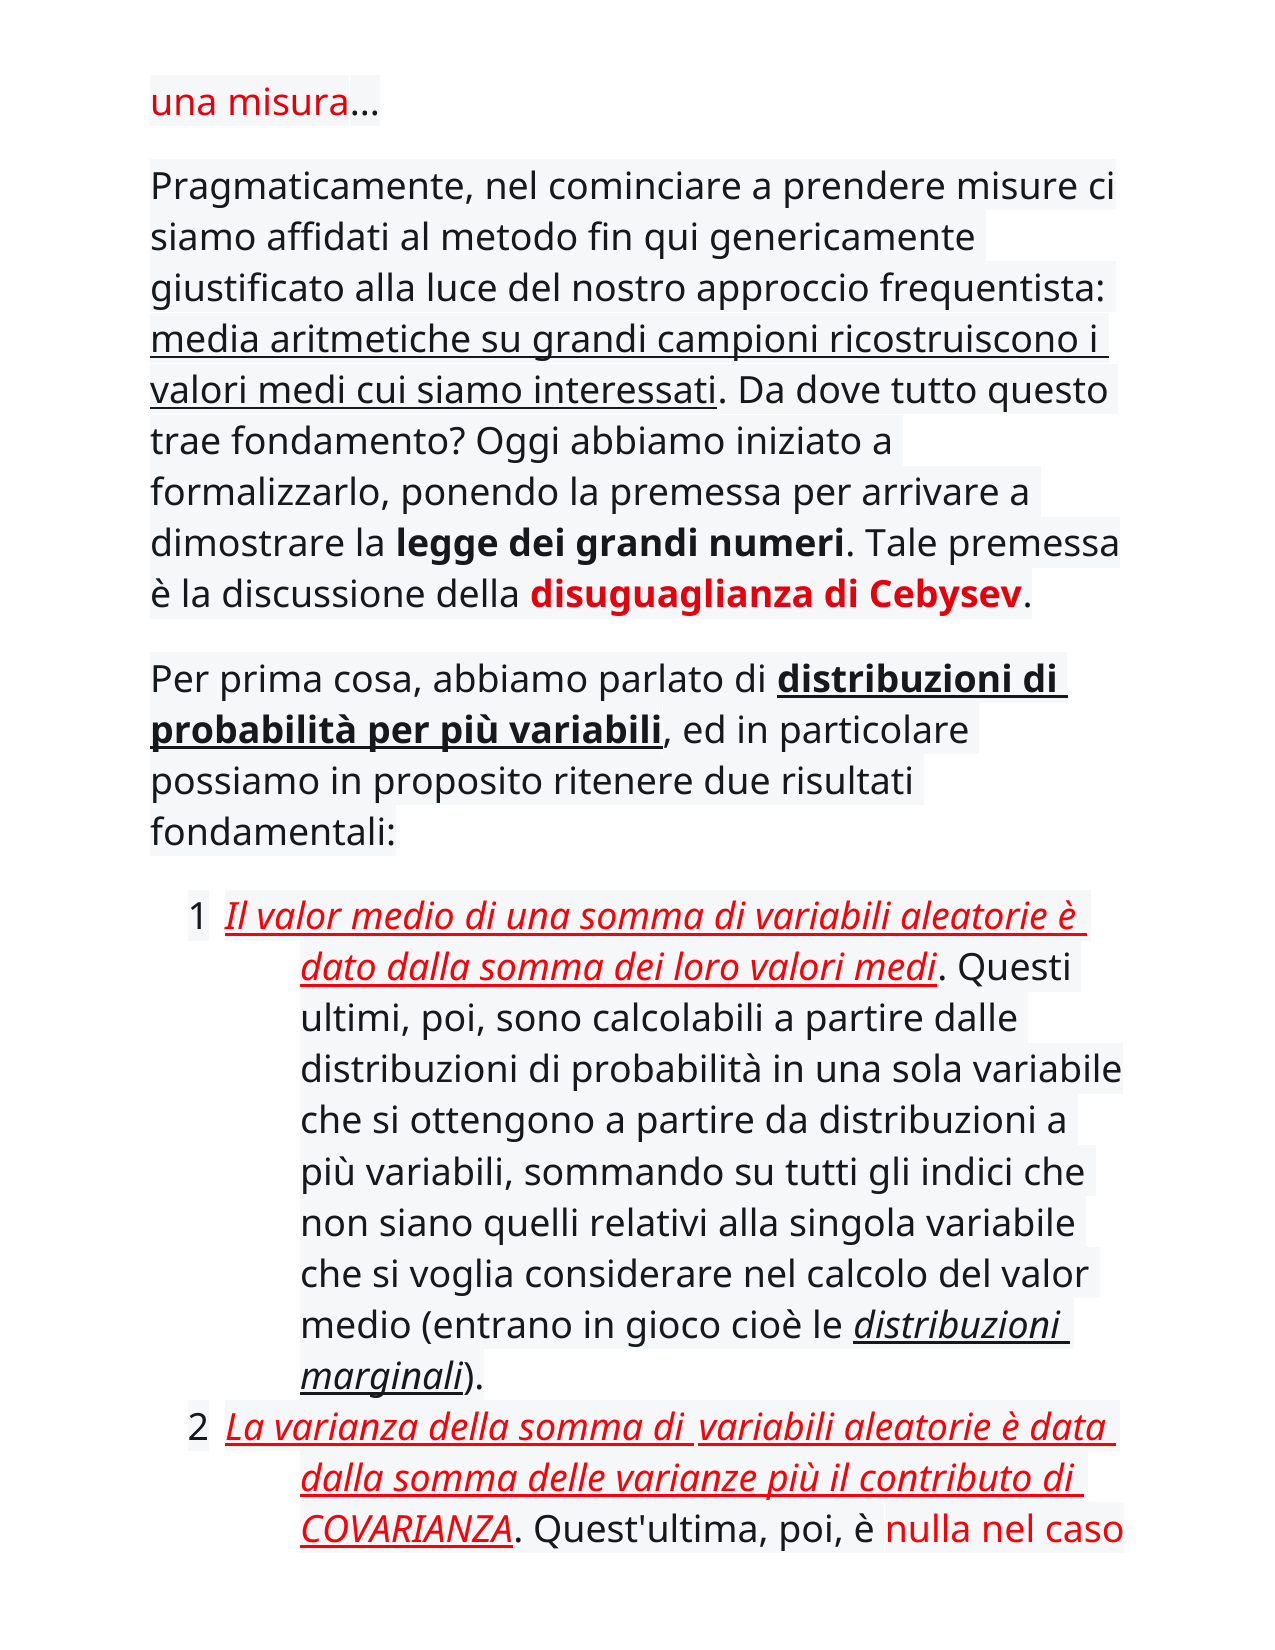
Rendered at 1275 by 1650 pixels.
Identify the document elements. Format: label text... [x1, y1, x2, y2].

text una misura... [150, 75, 1125, 126]
list La varianza della somma di variabili aleatorie è data dalla somma delle varianze più il contributo di COVARIANZA. Quest'ultima, poi, è nulla nel caso [187, 1400, 1125, 1553]
list Il valor medio di una somma di variabili aleatorie è dato dalla somma dei loro valori medi. Questi ultimi, poi, sono calcolabili a partire dalle distribuzioni di probabilità in una sola variabile che si ottengono a partire da distribuzioni a più variabili, sommando su tutti gli indici che non siano quelli relativi alla singola variabile che si voglia considerare nel calcolo del valor medio (entrano in gioco cioè le distribuzioni marginali). [187, 889, 1125, 1400]
text Per prima cosa, abbiamo parlato di distribuzioni di probabilità per più variabili, ed in particolare possiamo in proposito ritenere due risultati fondamentali: [150, 652, 1125, 856]
text Pragmaticamente, nel cominciare a prendere misure ci siamo affidati al metodo fin qui genericamente giustificato alla luce del nostro approccio frequentista: media aritmetiche su grandi campioni ricostruiscono i valori medi cui siamo interessati. Da dove tutto questo trae fondamento? Oggi abbiamo iniziato a formalizzarlo, ponendo la premessa per arrivare a dimostrare la legge dei grandi numeri. Tale premessa è la discussione della disuguaglianza di Cebysev. [150, 159, 1125, 619]
